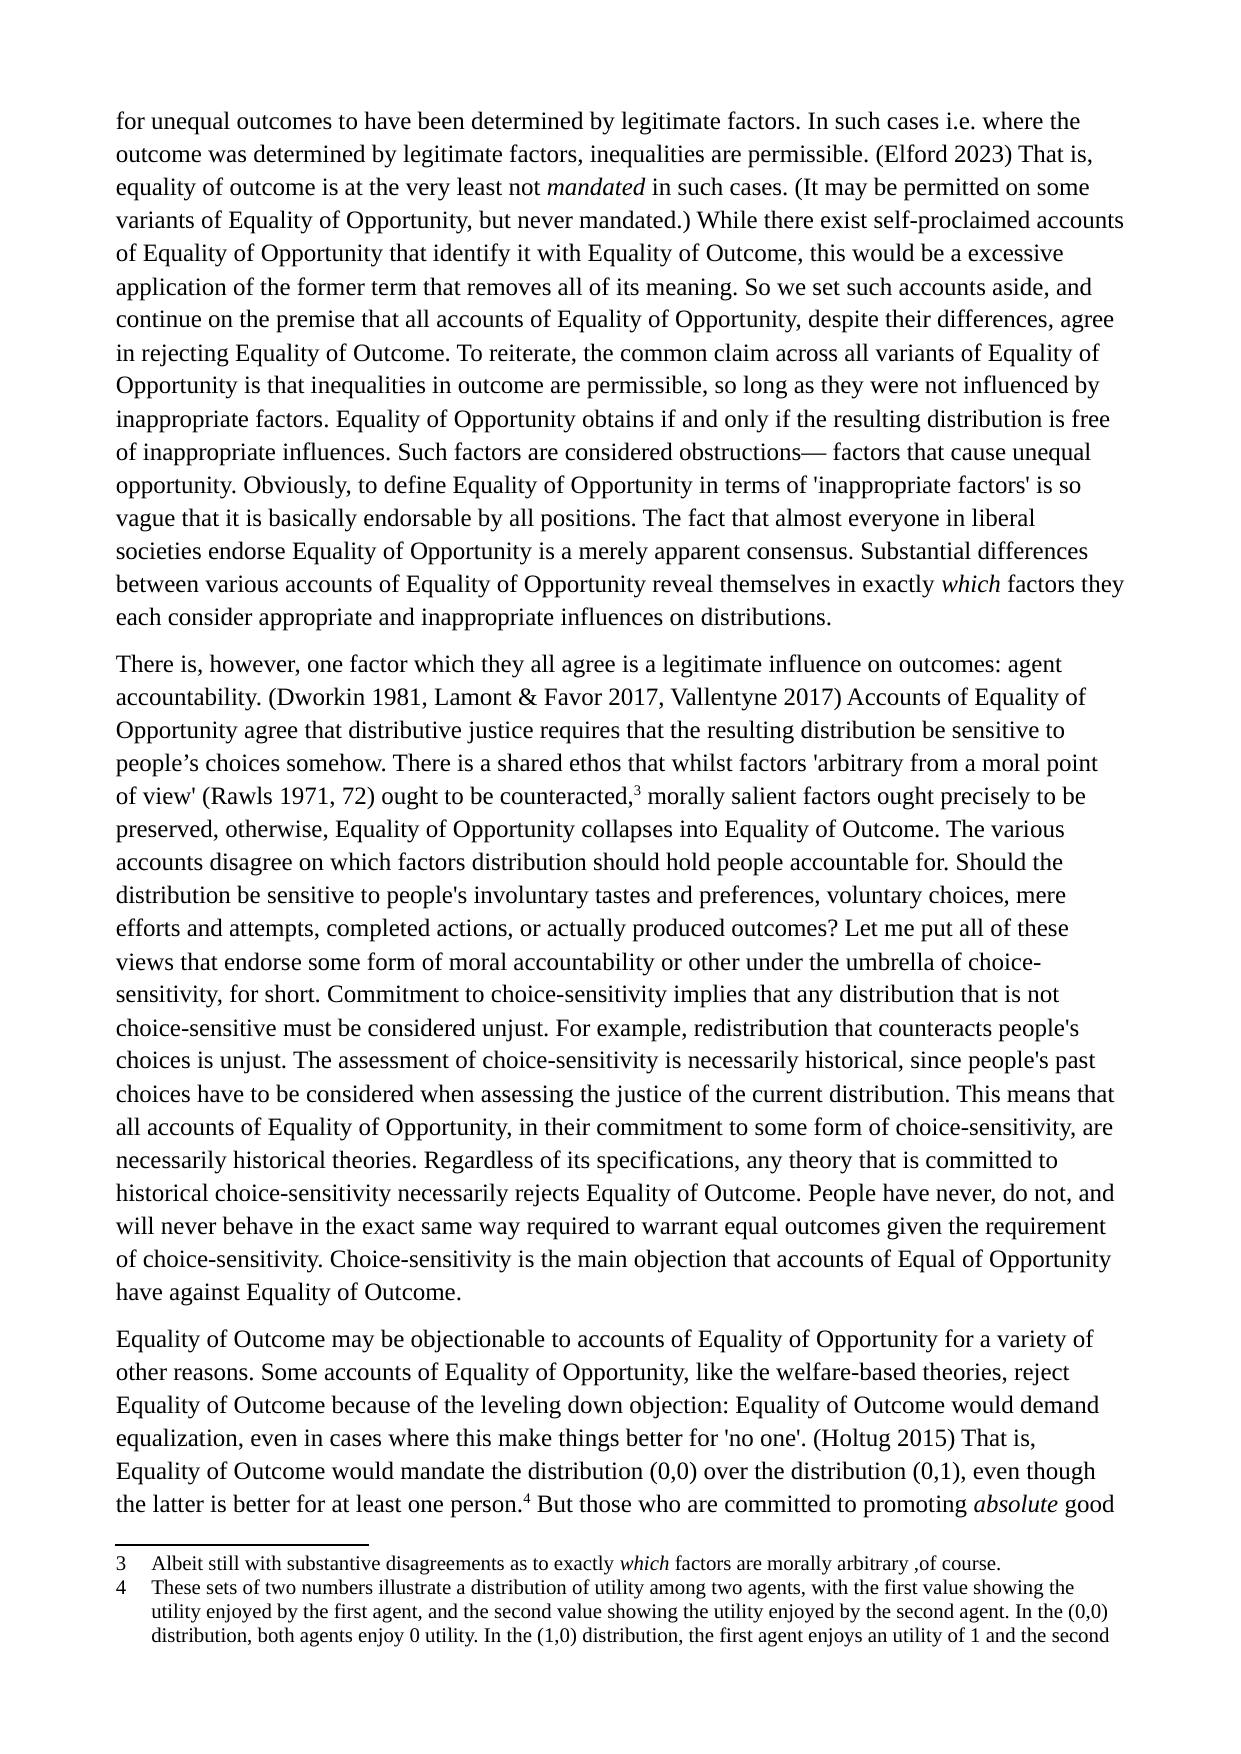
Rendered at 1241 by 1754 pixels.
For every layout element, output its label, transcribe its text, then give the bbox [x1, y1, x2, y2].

text Equality of Outcome may be objectionable to accounts of Equality of Opportunity for a variety of other reasons. Some accounts of Equality of Opportunity, like the welfare-based theories, reject Equality of Outcome because of the leveling down objection: Equality of Outcome would demand equalization, even in cases where this make things better for 'no one'. (Holtug 2015) That is, Equality of Outcome would mandate the distribution (0,0) over the distribution (0,1), even though the latter is better for at least one person. But those who are committed to promoting absolute good [116, 1324, 1125, 1518]
text These sets of two numbers illustrate a distribution of utility among two agents, with the first value showing the utility enjoyed by the first agent, and the second value showing the utility enjoyed by the second agent. In the (0,0) distribution, both agents enjoy 0 utility. In the (1,0) distribution, the first agent enjoys an utility of 1 and the second [116, 1575, 1125, 1647]
text Albeit still with substantive disagreements as to exactly which factors are morally arbitrary ,of course. [116, 1551, 1125, 1575]
text There is, however, one factor which they all agree is a legitimate influence on outcomes: agent accountability. (Dworkin 1981, Lamont & Favor 2017, Vallentyne 2017) Accounts of Equality of Opportunity agree that distributive justice requires that the resulting distribution be sensitive to people’s choices somehow. There is a shared ethos that whilst factors 'arbitrary from a moral point of view' (Rawls 1971, 72) ought to be counteracted, morally salient factors ought precisely to be preserved, otherwise, Equality of Opportunity collapses into Equality of Outcome. The various accounts disagree on which factors distribution should hold people accountable for. Should the distribution be sensitive to people's involuntary tastes and preferences, voluntary choices, mere efforts and attempts, completed actions, or actually produced outcomes? Let me put all of these views that endorse some form of moral accountability or other under the umbrella of choice-sensitivity, for short. Commitment to choice-sensitivity implies that any distribution that is not choice-sensitive must be considered unjust. For example, redistribution that counteracts people's choices is unjust. The assessment of choice-sensitivity is necessarily historical, since people's past choices have to be considered when assessing the justice of the current distribution. This means that all accounts of Equality of Opportunity, in their commitment to some form of choice-sensitivity, are necessarily historical theories. Regardless of its specifications, any theory that is committed to historical choice-sensitivity necessarily rejects Equality of Outcome. People have never, do not, and will never behave in the exact same way required to warrant equal outcomes given the requirement of choice-sensitivity. Choice-sensitivity is the main objection that accounts of Equal of Opportunity have against Equality of Outcome. [116, 649, 1125, 1306]
text for unequal outcomes to have been determined by legitimate factors. In such cases i.e. where the outcome was determined by legitimate factors, inequalities are permissible. (Elford 2023) That is, equality of outcome is at the very least not mandated in such cases. (It may be permitted on some variants of Equality of Opportunity, but never mandated.) While there exist self-proclaimed accounts of Equality of Opportunity that identify it with Equality of Outcome, this would be a excessive application of the former term that removes all of its meaning. So we set such accounts aside, and continue on the premise that all accounts of Equality of Opportunity, despite their differences, agree in rejecting Equality of Outcome. To reiterate, the common claim across all variants of Equality of Opportunity is that inequalities in outcome are permissible, so long as they were not influenced by inappropriate factors. Equality of Opportunity obtains if and only if the resulting distribution is free of inappropriate influences. Such factors are considered obstructions— factors that cause unequal opportunity. Obviously, to define Equality of Opportunity in terms of 'inappropriate factors' is so vague that it is basically endorsable by all positions. The fact that almost everyone in liberal societies endorse Equality of Opportunity is a merely apparent consensus. Substantial differences between various accounts of Equality of Opportunity reveal themselves in exactly which factors they each consider appropriate and inappropriate influences on distributions. [116, 106, 1125, 631]
